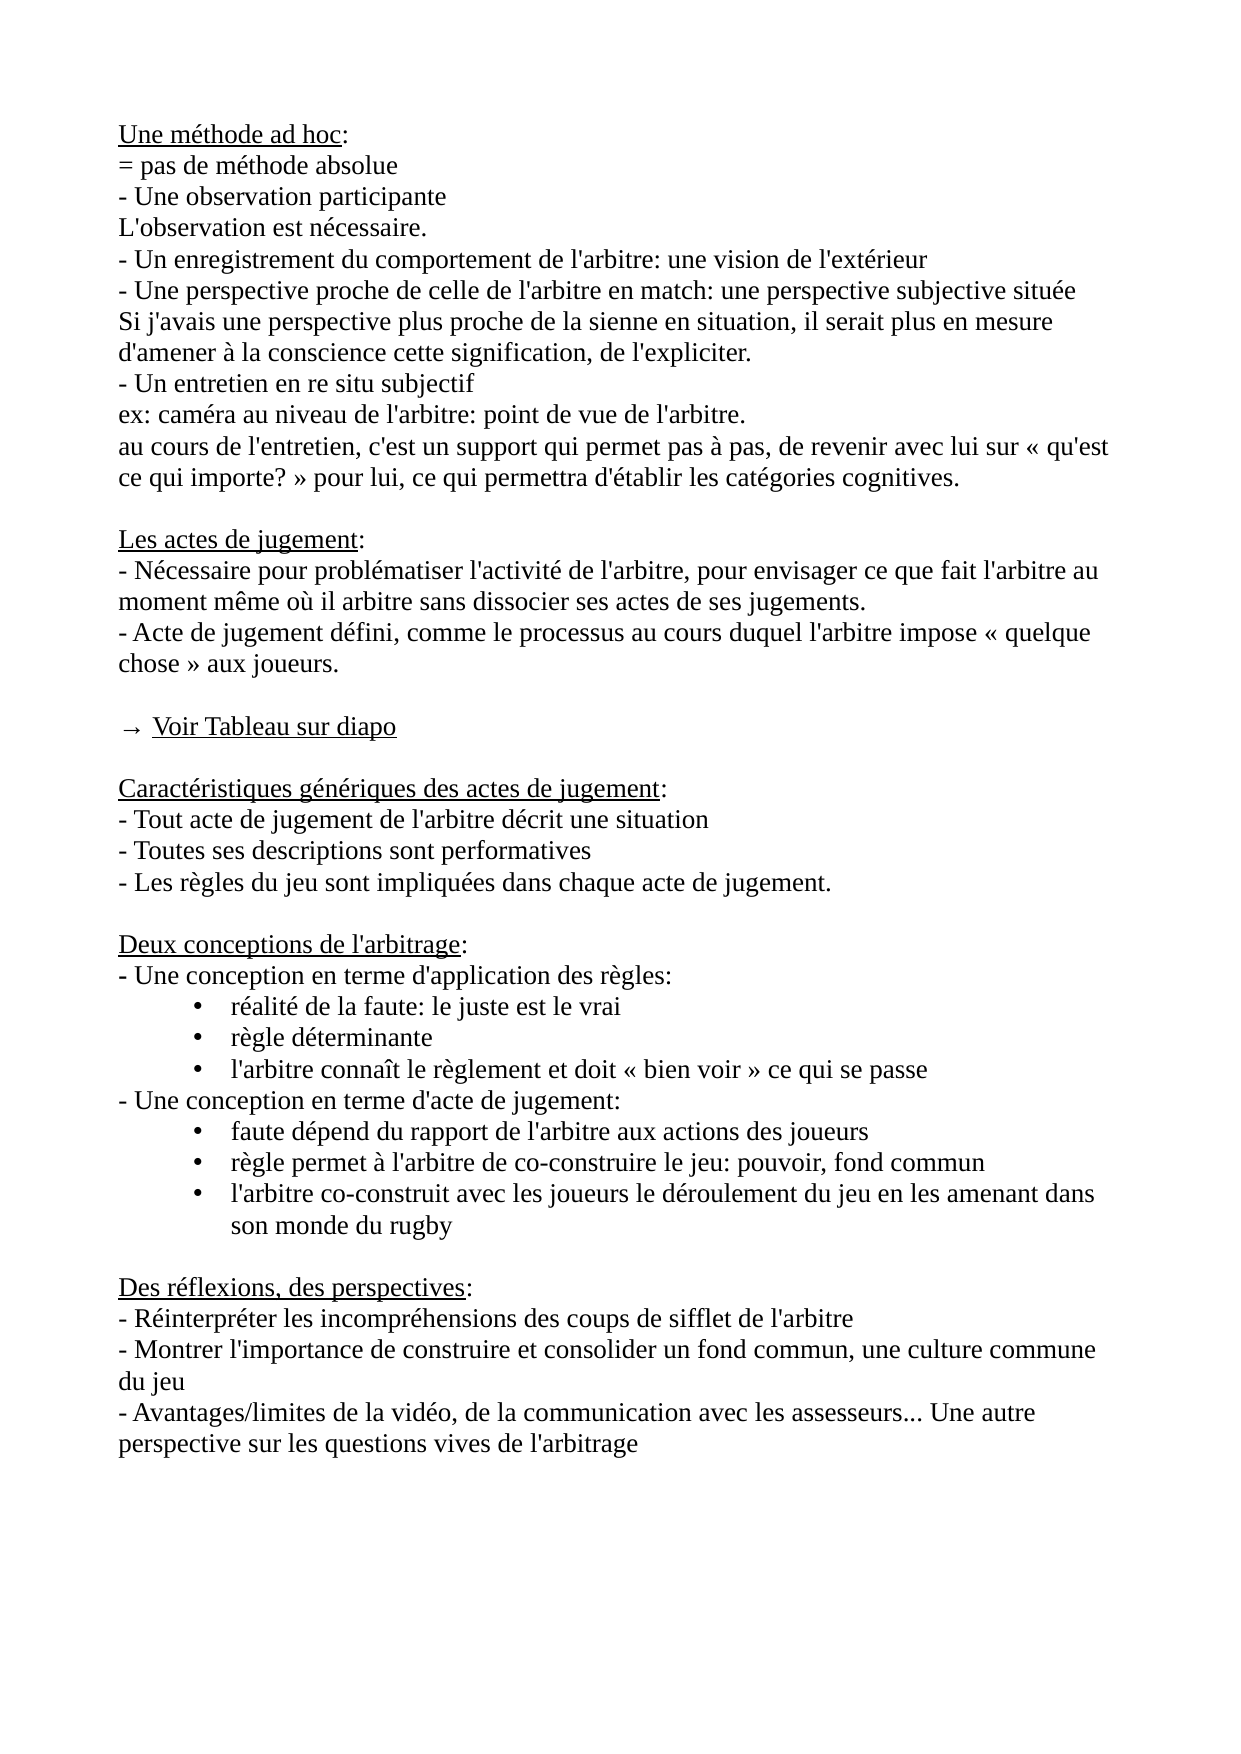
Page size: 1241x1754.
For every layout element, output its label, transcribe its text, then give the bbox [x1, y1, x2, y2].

text → Voir Tableau sur diapo [118, 710, 1122, 741]
list réalité de la faute: le juste est le vrai [193, 990, 1122, 1021]
text L'observation est nécessaire. [118, 212, 1122, 243]
text Une méthode ad hoc: [118, 118, 1122, 149]
list règle permet à l'arbitre de co-construire le jeu: pouvoir, fond commun [193, 1146, 1122, 1178]
text Les actes de jugement: [118, 523, 1122, 554]
text - Acte de jugement défini, comme le processus au cours duquel l'arbitre impose « quelque chose » aux joueurs. [118, 616, 1122, 679]
text - Avantages/limites de la vidéo, de la communication avec les assesseurs... Une autre perspective sur les questions vives de l'arbitrage [118, 1396, 1122, 1458]
list règle déterminante [193, 1021, 1122, 1053]
text - Une observation participante [118, 180, 1122, 212]
text - Montrer l'importance de construire et consolider un fond commun, une culture commune du jeu [118, 1333, 1122, 1396]
text Deux conceptions de l'arbitrage: [118, 928, 1122, 959]
text - Une conception en terme d'application des règles: [118, 959, 1122, 990]
text Caractéristiques génériques des actes de jugement: [118, 772, 1122, 803]
text Des réflexions, des perspectives: [118, 1271, 1122, 1302]
text - Nécessaire pour problématiser l'activité de l'arbitre, pour envisager ce que fait l'arbitre au moment même où il arbitre sans dissocier ses actes de ses jugements. [118, 554, 1122, 616]
text - Une perspective proche de celle de l'arbitre en match: une perspective subjective située [118, 274, 1122, 305]
text - Les règles du jeu sont impliquées dans chaque acte de jugement. [118, 866, 1122, 897]
list l'arbitre connaît le règlement et doit « bien voir » ce qui se passe [193, 1053, 1122, 1084]
text - Réinterpréter les incompréhensions des coups de sifflet de l'arbitre [118, 1302, 1122, 1333]
text ex: caméra au niveau de l'arbitre: point de vue de l'arbitre. [118, 398, 1122, 429]
text Si j'avais une perspective plus proche de la sienne en situation, il serait plus en mesure d'amener à la conscience cette signification, de l'expliciter. [118, 305, 1122, 367]
text au cours de l'entretien, c'est un support qui permet pas à pas, de revenir avec lui sur « qu'est ce qui importe? » pour lui, ce qui permettra d'établir les catégories cognitives. [118, 429, 1122, 492]
text - Une conception en terme d'acte de jugement: [118, 1084, 1122, 1115]
list faute dépend du rapport de l'arbitre aux actions des joueurs [193, 1115, 1122, 1146]
text - Toutes ses descriptions sont performatives [118, 834, 1122, 866]
text = pas de méthode absolue [118, 149, 1122, 180]
text - Un enregistrement du comportement de l'arbitre: une vision de l'extérieur [118, 243, 1122, 274]
text - Tout acte de jugement de l'arbitre décrit une situation [118, 803, 1122, 834]
text - Un entretien en re situ subjectif [118, 367, 1122, 398]
list l'arbitre co-construit avec les joueurs le déroulement du jeu en les amenant dans son monde du rugby [193, 1178, 1122, 1240]
